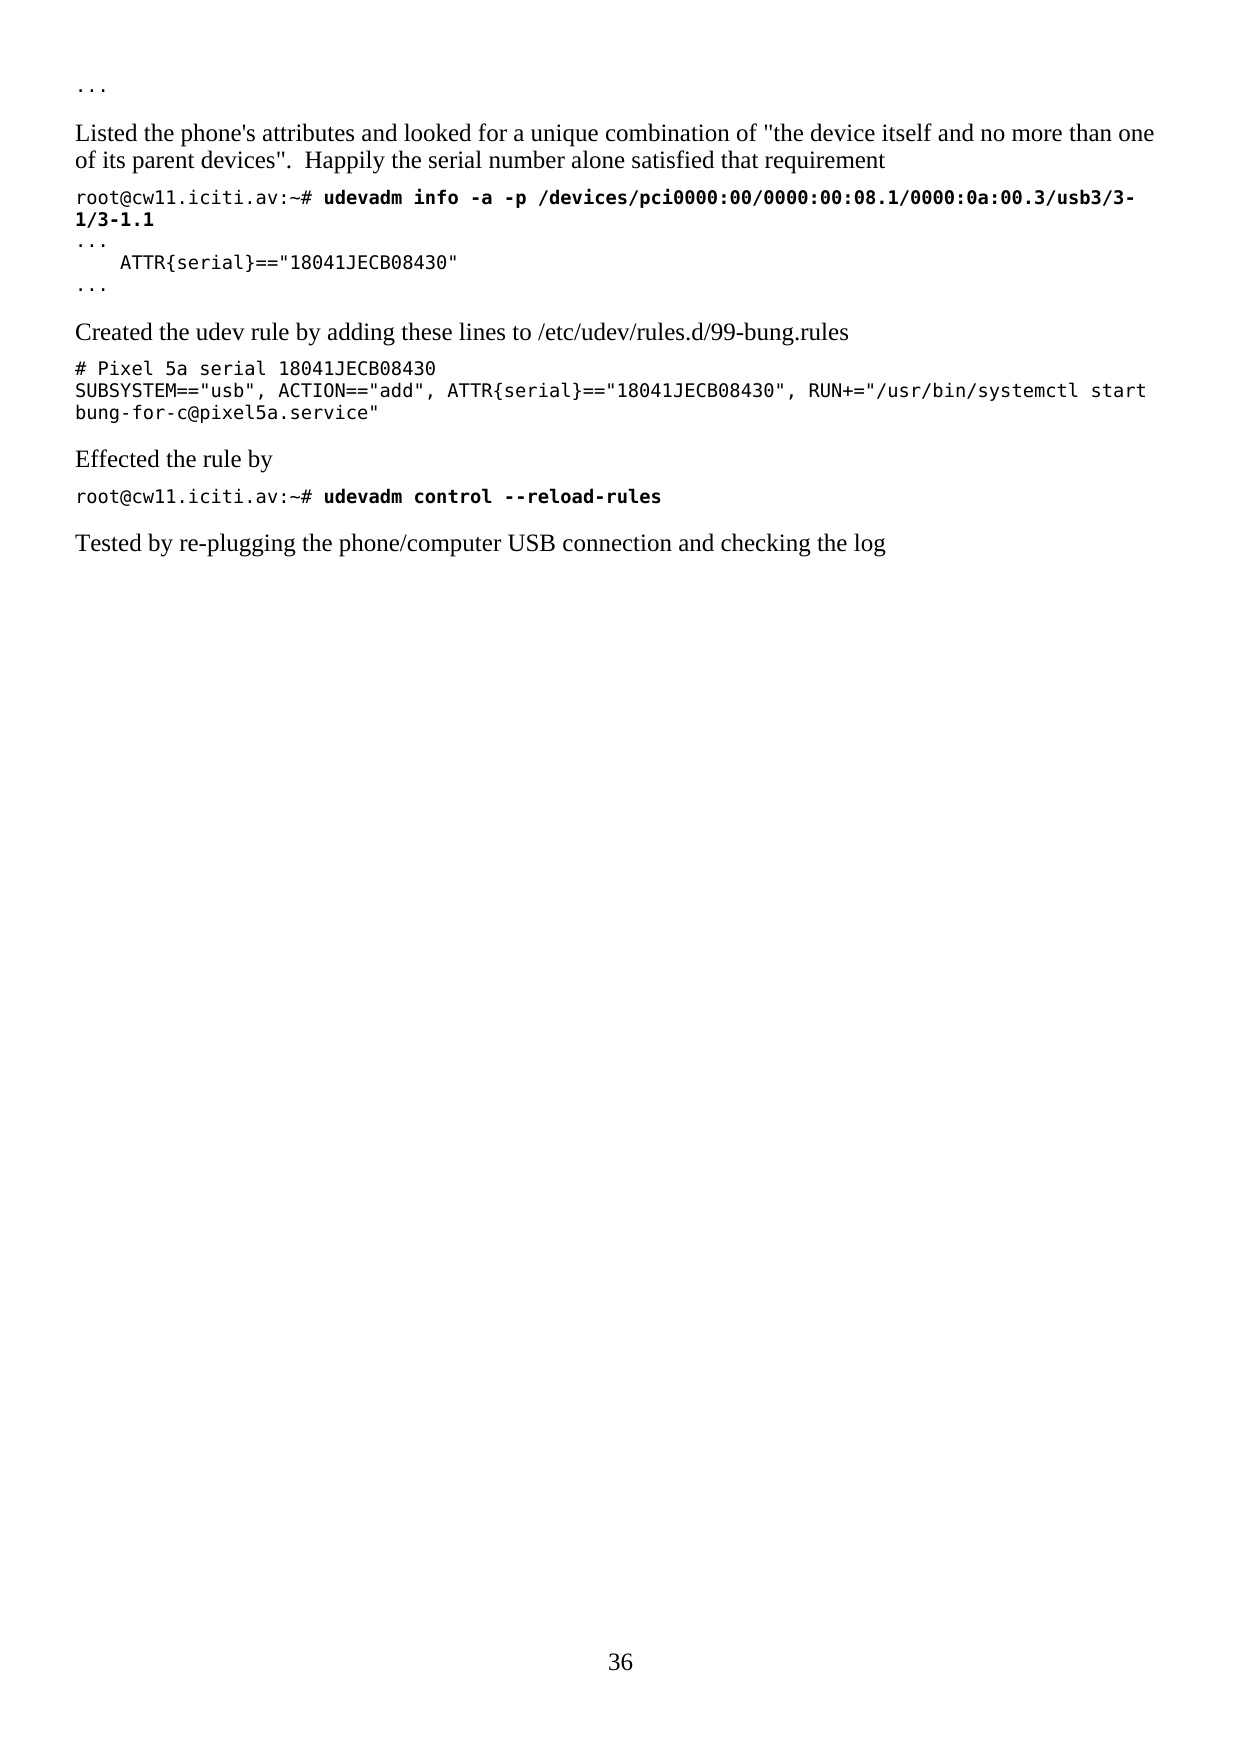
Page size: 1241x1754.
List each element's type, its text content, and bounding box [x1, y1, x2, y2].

text ... [75, 230, 1166, 252]
text ... [75, 274, 1166, 296]
text # Pixel 5a serial 18041JECB08430 [75, 358, 1166, 380]
text SUBSYSTEM=="usb", ACTION=="add", ATTR{serial}=="18041JECB08430", RUN+="/usr/bin/systemctl start bung-for-c@pixel5a.service" [75, 380, 1166, 424]
text root@cw11.iciti.av:~# udevadm control --reload-rules [75, 486, 1166, 508]
text ATTR{serial}=="18041JECB08430" [75, 252, 1166, 274]
text Tested by re-plugging the phone/computer USB connection and checking the log [75, 529, 1166, 557]
text ... [75, 75, 1166, 97]
text root@cw11.iciti.av:~# udevadm info -a -p /devices/pci0000:00/0000:00:08.1/0000:0a:00.3/usb3/3-1/3-1.1 [75, 187, 1166, 230]
text Created the udev rule by adding these lines to /etc/udev/rules.d/99-bung.rules [75, 318, 1166, 346]
text Listed the phone's attributes and looked for a unique combination of "the device itself and no more than one of its parent devices". Happily the serial number alone satisfied that requirement [75, 119, 1166, 174]
text Effected the rule by [75, 446, 1166, 473]
